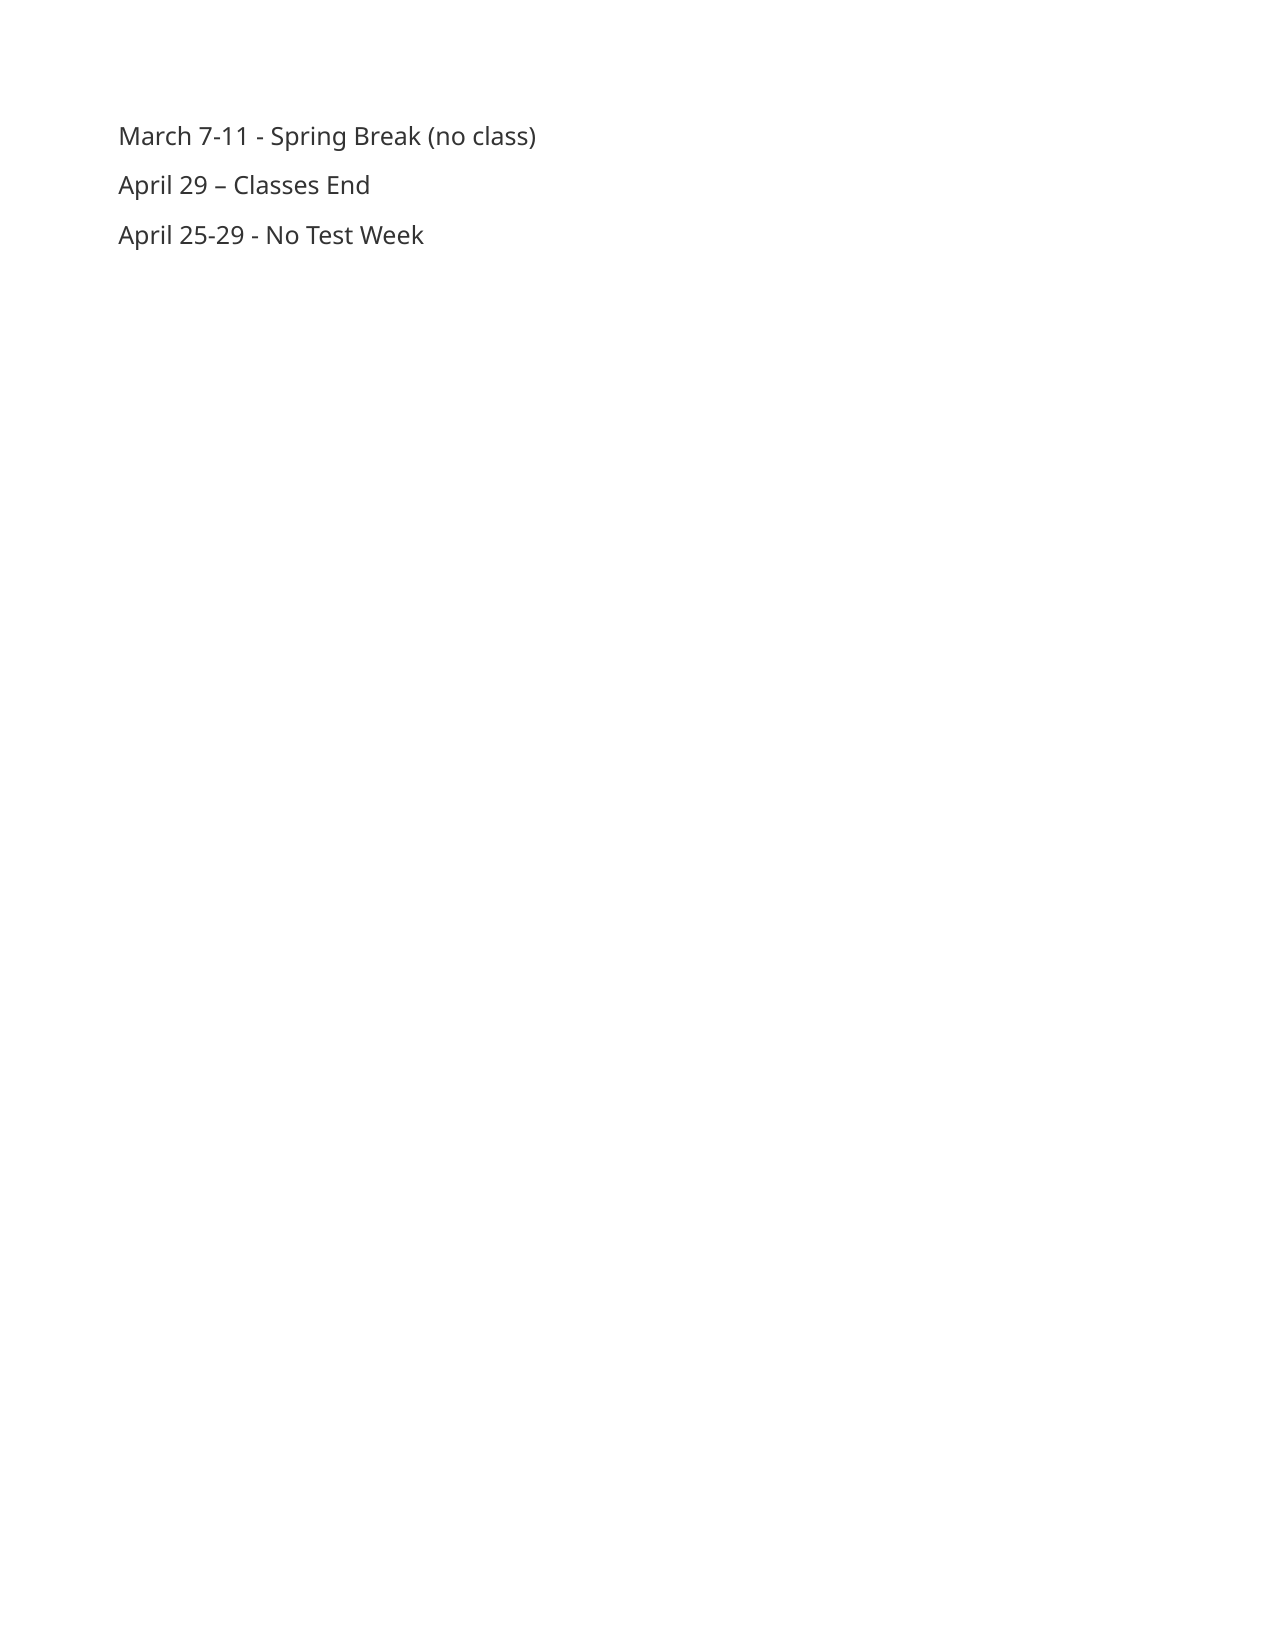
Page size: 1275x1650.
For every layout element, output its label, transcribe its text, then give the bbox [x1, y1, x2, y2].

text March 7-11 - Spring Break (no class) [118, 118, 1157, 152]
text April 25-29 - No Test Week [118, 217, 1157, 252]
text April 29 – Classes End [118, 168, 1157, 202]
